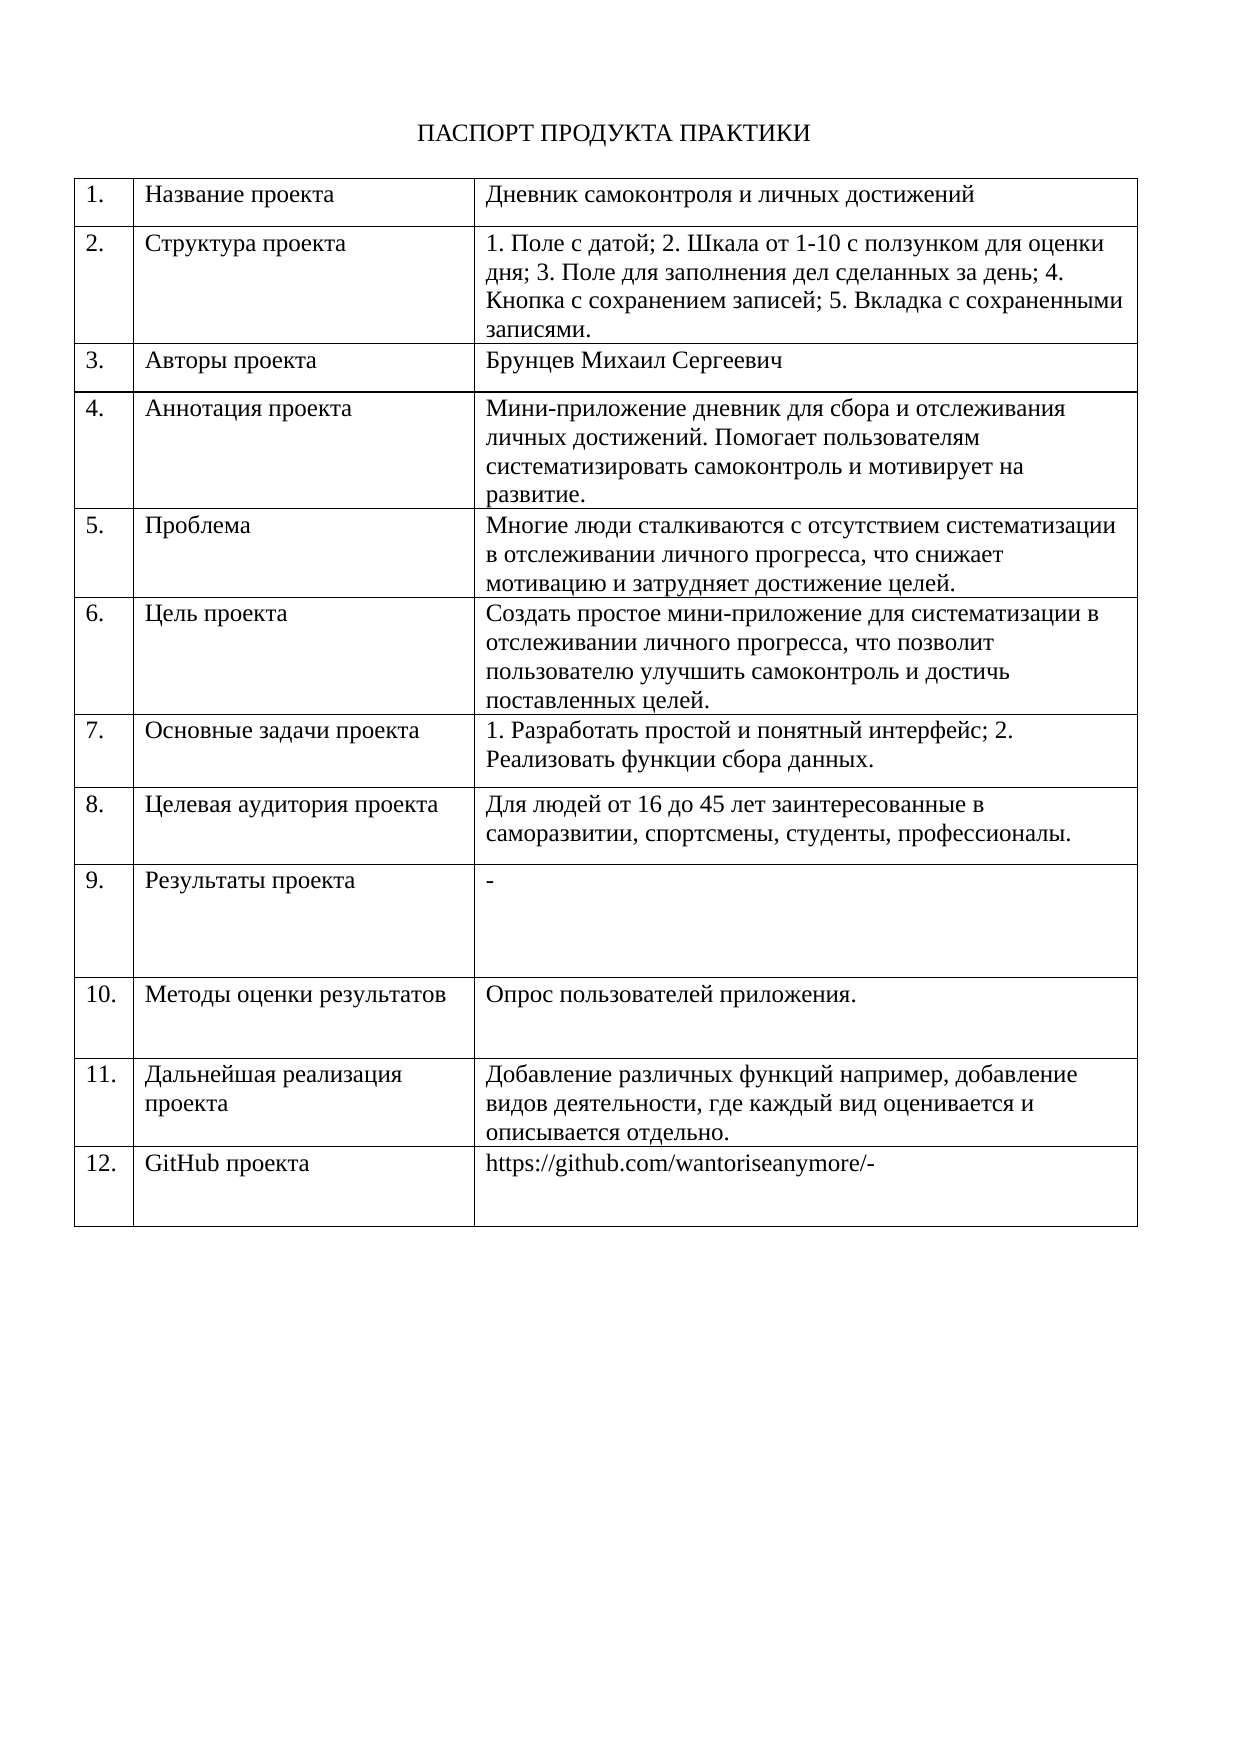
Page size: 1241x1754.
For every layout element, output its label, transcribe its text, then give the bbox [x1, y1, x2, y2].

table_cell 11. [75, 1059, 133, 1146]
table_cell Основные задачи проекта [134, 715, 474, 787]
table_header Название проекта [134, 179, 474, 226]
table_header Дневник самоконтроля и личных достижений [475, 179, 1137, 226]
table_cell Аннотация проекта [134, 393, 474, 508]
table_cell 8. [75, 788, 133, 863]
table_cell Создать простое мини-приложение для систематизации в отслеживании личного прогресса, что позволит пользователю улучшить самоконтроль и достичь поставленных целей. [475, 598, 1137, 713]
table_cell Цель проекта [134, 598, 474, 713]
table_cell Для людей от 16 до 45 лет заинтересованные в саморазвитии, спортсмены, студенты, профессионалы. [475, 788, 1137, 863]
table_cell 3. [75, 344, 133, 391]
table_cell 10. [75, 978, 133, 1057]
table_cell https://github.com/wantoriseanymore/- [475, 1147, 1137, 1226]
table_cell 1. Разработать простой и понятный интерфейс; 2. Реализовать функции сбора данных. [475, 715, 1137, 787]
table_cell 9. [75, 865, 133, 977]
table_cell Целевая аудитория проекта [134, 788, 474, 863]
table_cell 2. [75, 227, 133, 343]
table_cell Брунцев Михаил Сергеевич [475, 344, 1137, 391]
table_cell 1. Поле с датой; 2. Шкала от 1-10 с ползунком для оценки дня; 3. Поле для заполнения дел сделанных за день; 4. Кнопка с сохранением записей; 5. Вкладка с сохраненными записями. [475, 227, 1137, 343]
table_cell 6. [75, 598, 133, 713]
table_cell Добавление различных функций например, добавление видов деятельности, где каждый вид оценивается и описывается отдельно. [475, 1059, 1137, 1146]
text ПАСПОРТ ПРОДУКТА ПРАКТИКИ [118, 118, 1116, 147]
table_cell - [475, 865, 1137, 977]
table_cell 7. [75, 715, 133, 787]
table_header 1. [75, 179, 133, 226]
table_cell Проблема [134, 509, 474, 597]
table_cell Результаты проекта [134, 865, 474, 977]
table_cell Опрос пользователей приложения. [475, 978, 1137, 1057]
table_cell Многие люди сталкиваются с отсутствием систематизации в отслеживании личного прогресса, что снижает мотивацию и затрудняет достижение целей. [475, 509, 1137, 597]
table_cell Авторы проекта [134, 344, 474, 391]
table_cell Дальнейшая реализация проекта [134, 1059, 474, 1146]
table_cell 5. [75, 509, 133, 597]
table_cell GitHub проекта [134, 1147, 474, 1226]
table_cell Мини-приложение дневник для сбора и отслеживания личных достижений. Помогает пользователям систематизировать самоконтроль и мотивирует на развитие. [475, 393, 1137, 508]
table_cell 12. [75, 1147, 133, 1226]
table_cell 4. [75, 393, 133, 508]
table_cell Структура проекта [134, 227, 474, 343]
table_cell Методы оценки результатов [134, 978, 474, 1057]
